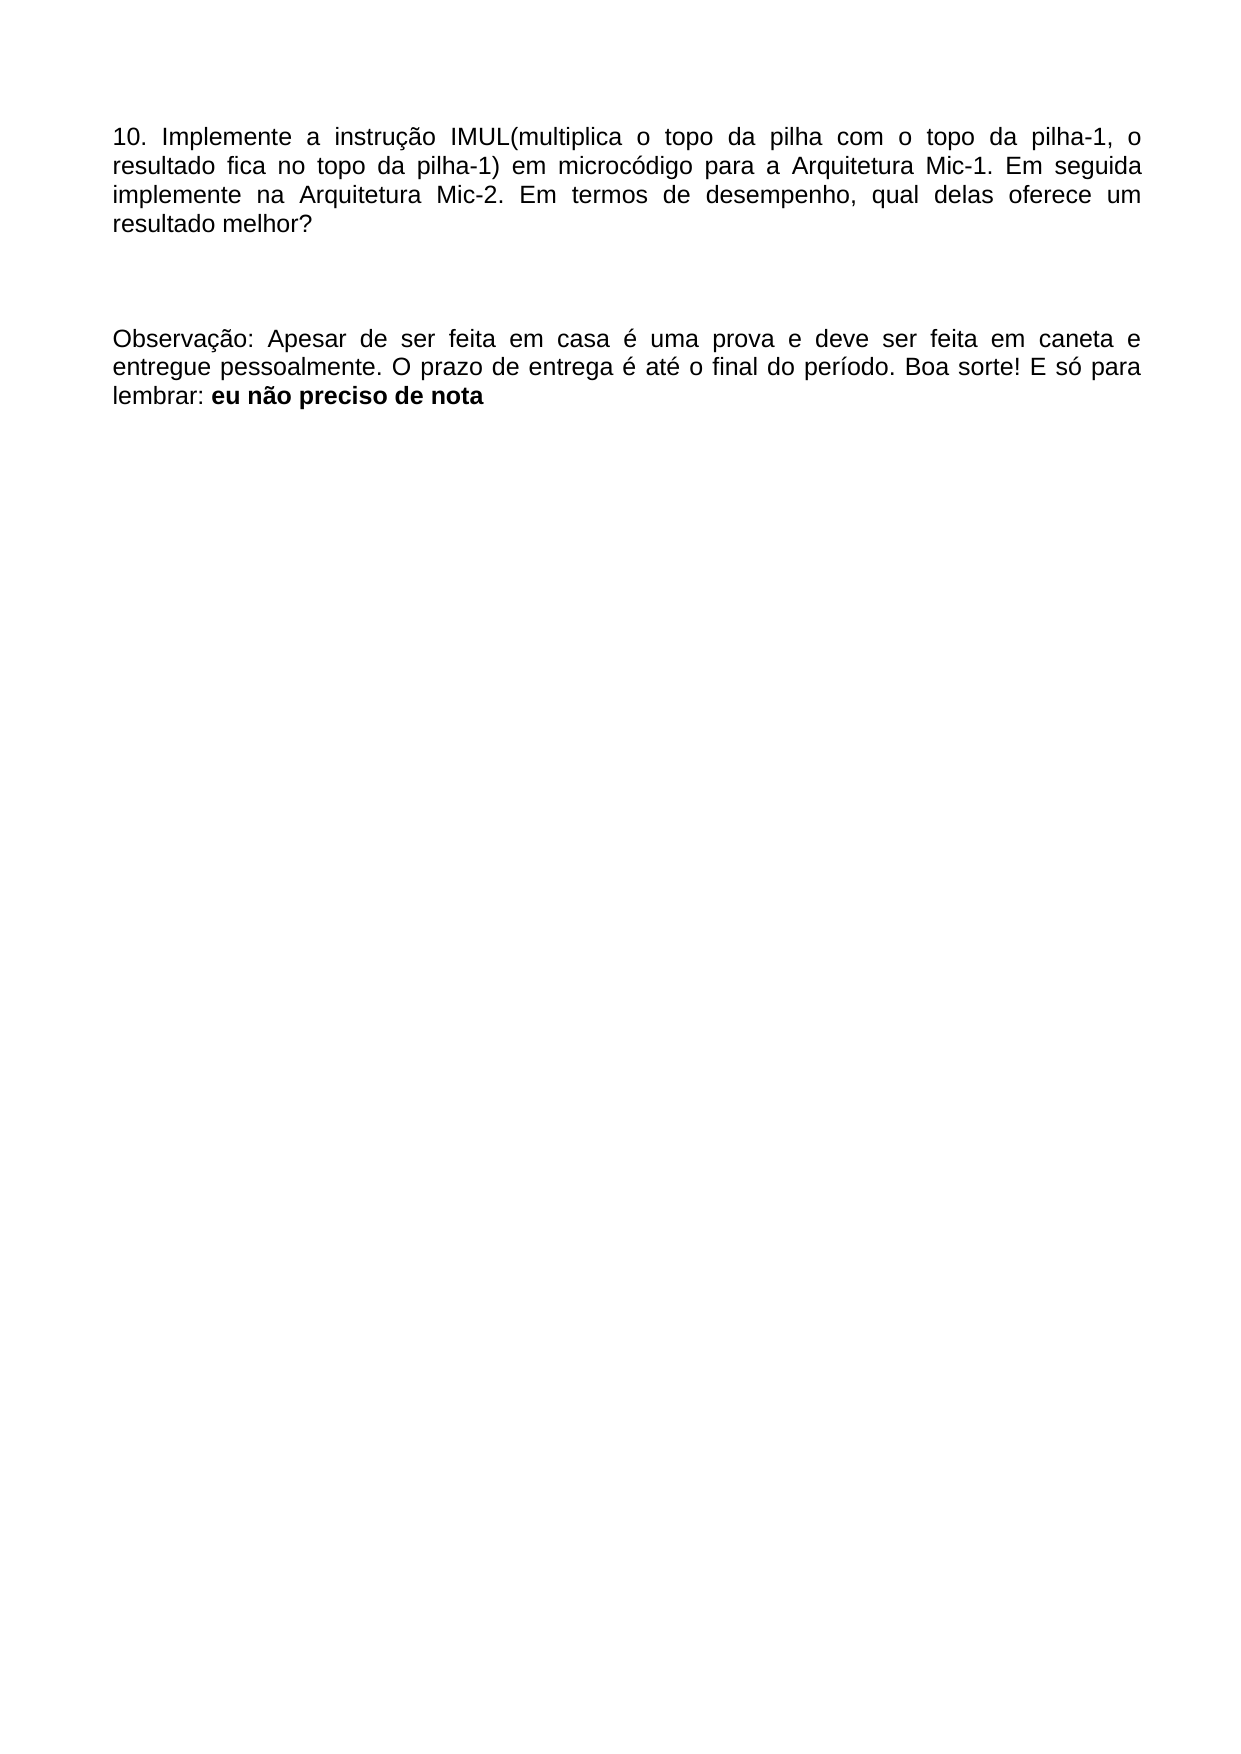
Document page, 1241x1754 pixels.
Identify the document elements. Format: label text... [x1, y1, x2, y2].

text Observação: Apesar de ser feita em casa é uma prova e deve ser feita em caneta e entregue pessoalmente. O prazo de entrega é até o final do período. Boa sorte! E só para lembrar: eu não preciso de nota [112, 324, 1144, 410]
text 10. Implemente a instrução IMUL(multiplica o topo da pilha com o topo da pilha-1, o resultado fica no topo da pilha-1) em microcódigo para a Arquitetura Mic-1. Em seguida implemente na Arquitetura Mic-2. Em termos de desempenho, qual delas oferece um resultado melhor? [112, 122, 1144, 237]
